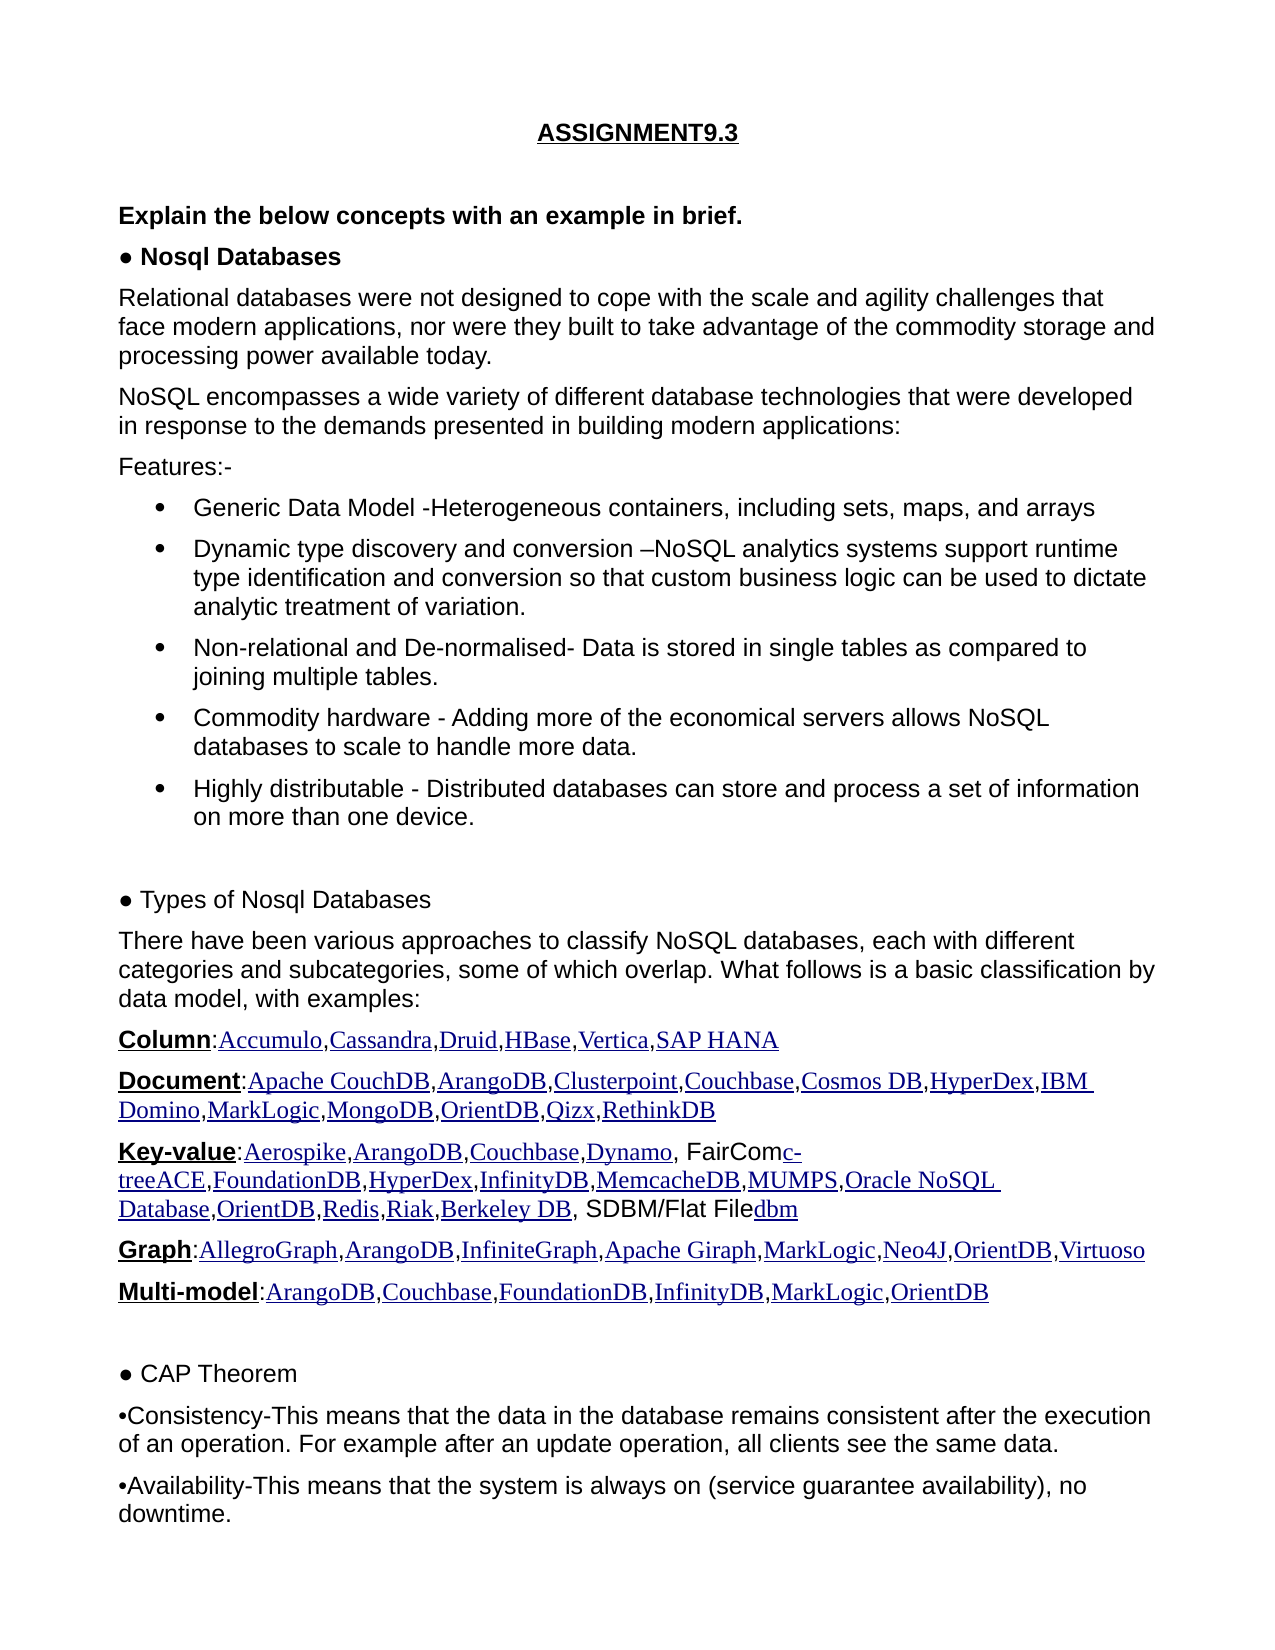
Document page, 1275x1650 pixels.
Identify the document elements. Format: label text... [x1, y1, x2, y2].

list Non-relational and De-normalised- Data is stored in single tables as compared to joining multiple tables. [156, 633, 1157, 691]
text Document:Apache CouchDB,ArangoDB,Clusterpoint,Couchbase,Cosmos DB,HyperDex,IBM Domino,MarkLogic,MongoDB,OrientDB,Qizx,RethinkDB [118, 1066, 1157, 1124]
text ● Types of Nosql Databases [118, 885, 1157, 914]
text Features:- [118, 452, 1157, 481]
text Column:Accumulo,Cassandra,Druid,HBase,Vertica,SAP HANA [118, 1025, 1157, 1054]
list Dynamic type discovery and conversion –NoSQL analytics systems support runtime type identification and conversion so that custom business logic can be used to dictate analytic treatment of variation. [156, 534, 1157, 621]
text ASSIGNMENT9.3 [118, 118, 1157, 147]
list Highly distributable - Distributed databases can store and process a set of information on more than one device. [156, 773, 1157, 831]
text •Consistency-This means that the data in the database remains consistent after the execution of an operation. For example after an update operation, all clients see the same data. [118, 1401, 1157, 1458]
text Graph:AllegroGraph,ArangoDB,InfiniteGraph,Apache Giraph,MarkLogic,Neo4J,OrientDB,Virtuoso [118, 1236, 1157, 1264]
list Commodity hardware - Adding more of the economical servers allows NoSQL databases to scale to handle more data. [156, 703, 1157, 761]
text •Availability-This means that the system is always on (service guarantee availability), no downtime. [118, 1471, 1157, 1528]
text Multi-model:ArangoDB,Couchbase,FoundationDB,InfinityDB,MarkLogic,OrientDB [118, 1277, 1157, 1306]
text Key-value:Aerospike,ArangoDB,Couchbase,Dynamo, FairComc-treeACE,FoundationDB,HyperDex,InfinityDB,MemcacheDB,MUMPS,Oracle NoSQL Database,OrientDB,Redis,Riak,Berkeley DB, SDBM/Flat Filedbm [118, 1136, 1157, 1223]
text ● Nosql Databases [118, 242, 1157, 271]
text NoSQL encompasses a wide variety of different database technologies that were developed in response to the demands presented in building modern applications: [118, 382, 1157, 439]
text Explain the below concepts with an example in brief. [118, 201, 1157, 229]
text There have been various approaches to classify NoSQL databases, each with different categories and subcategories, some of which overlap. What follows is a basic classification by data model, with examples: [118, 926, 1157, 1012]
list Generic Data Model -Heterogeneous containers, including sets, maps, and arrays [156, 493, 1157, 522]
text ● CAP Theorem [118, 1359, 1157, 1388]
text Relational databases were not designed to cope with the scale and agility challenges that face modern applications, nor were they built to take advantage of the commodity storage and processing power available today. [118, 283, 1157, 369]
